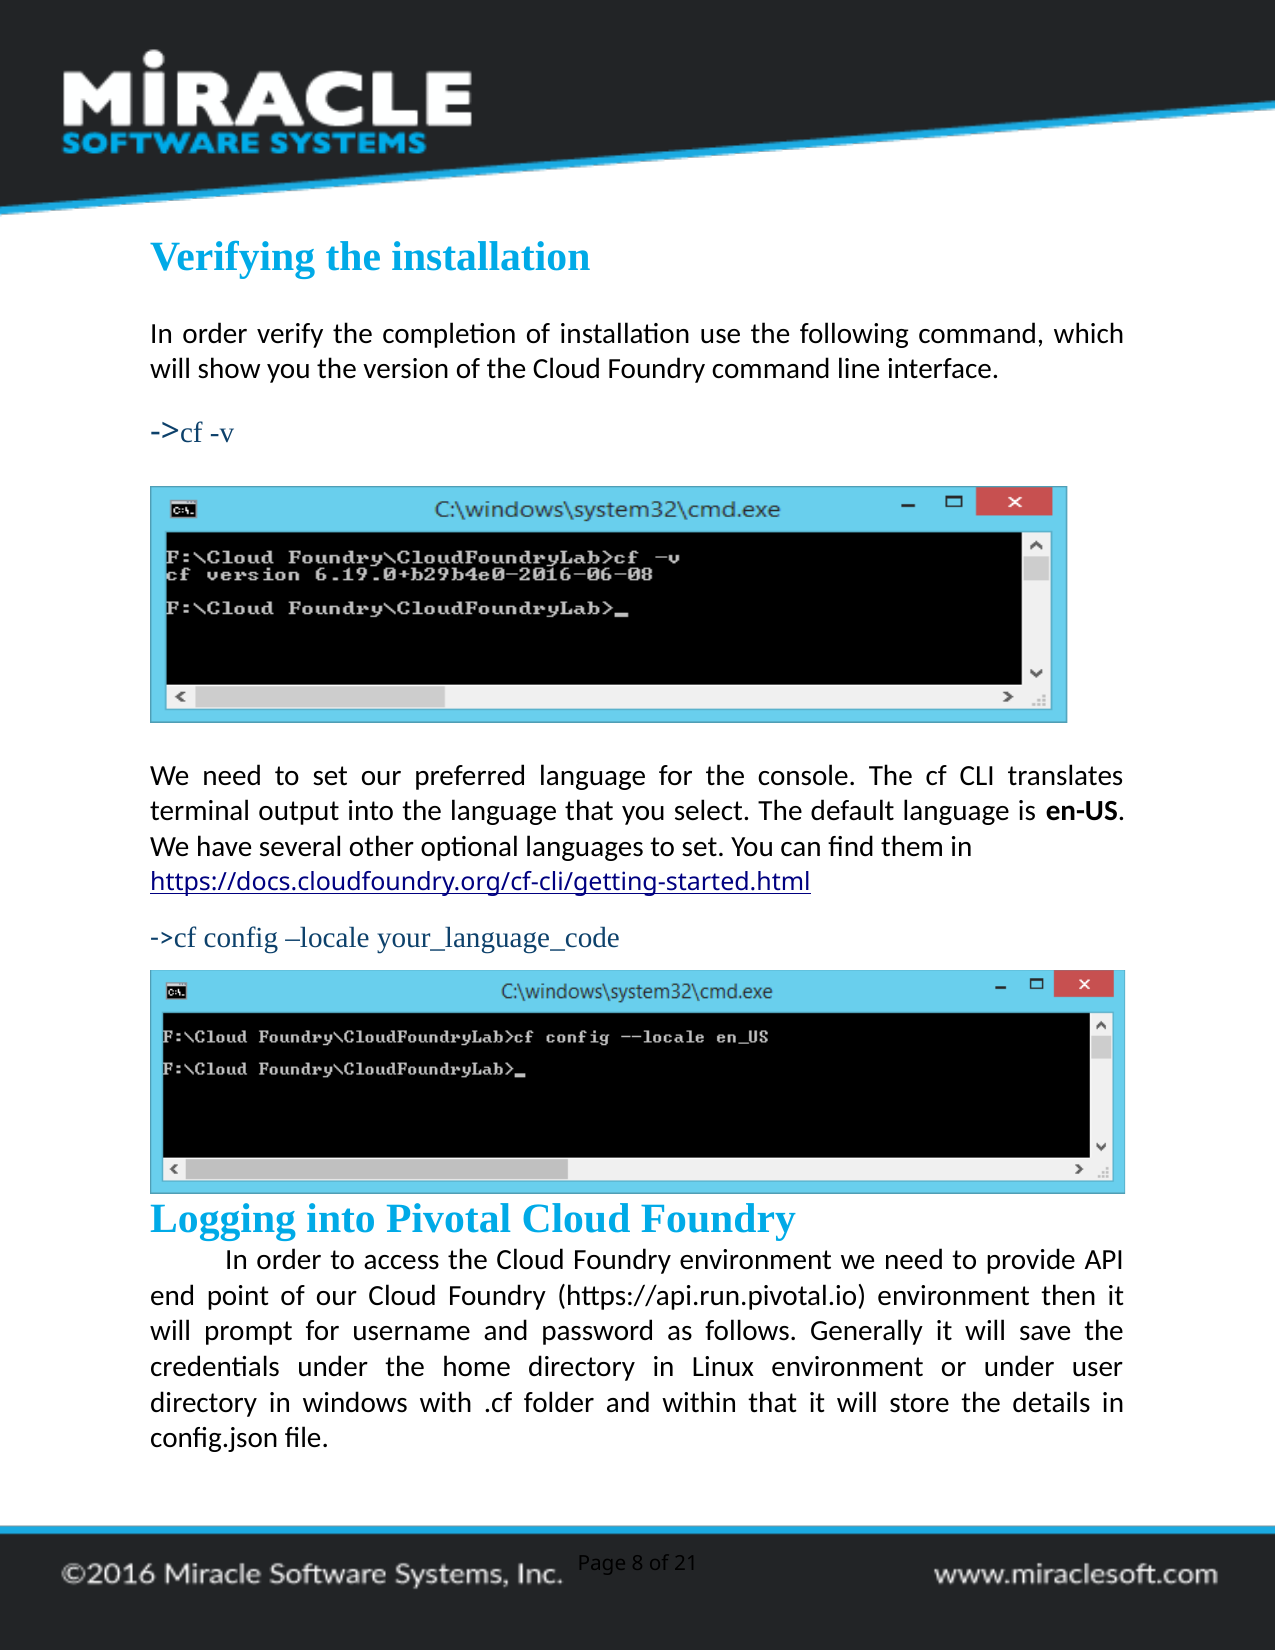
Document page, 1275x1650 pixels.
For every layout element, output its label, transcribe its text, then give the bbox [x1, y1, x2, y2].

text https://docs.cloudfoundry.org/cf-cli/getting-started.html [150, 864, 1125, 898]
text In order to access the Cloud Foundry environment we need to provide API end point of our Cloud Foundry (https://api.run.pivotal.io) environment then it will prompt for username and password as follows. Generally it will save the credentials under the home directory in Linux environment or under user directory in windows with .cf folder and within that it will store the details in config.json file. [150, 1241, 1125, 1455]
subtitle ->cf -v [150, 407, 1125, 452]
subtitle ->cf config –locale your_language_code [150, 919, 1125, 954]
text In order verify the completion of installation use the following command, which will show you the version of the Cloud Foundry command line interface. [150, 315, 1125, 386]
subtitle Verifying the installation [150, 231, 1125, 279]
subtitle Logging into Pivotal Cloud Foundry [150, 1194, 1125, 1241]
text We need to set our preferred language for the console. The cf CLI translates terminal output into the language that you select. The default language is en-US. We have several other optional languages to set. You can find them in [150, 757, 1125, 864]
